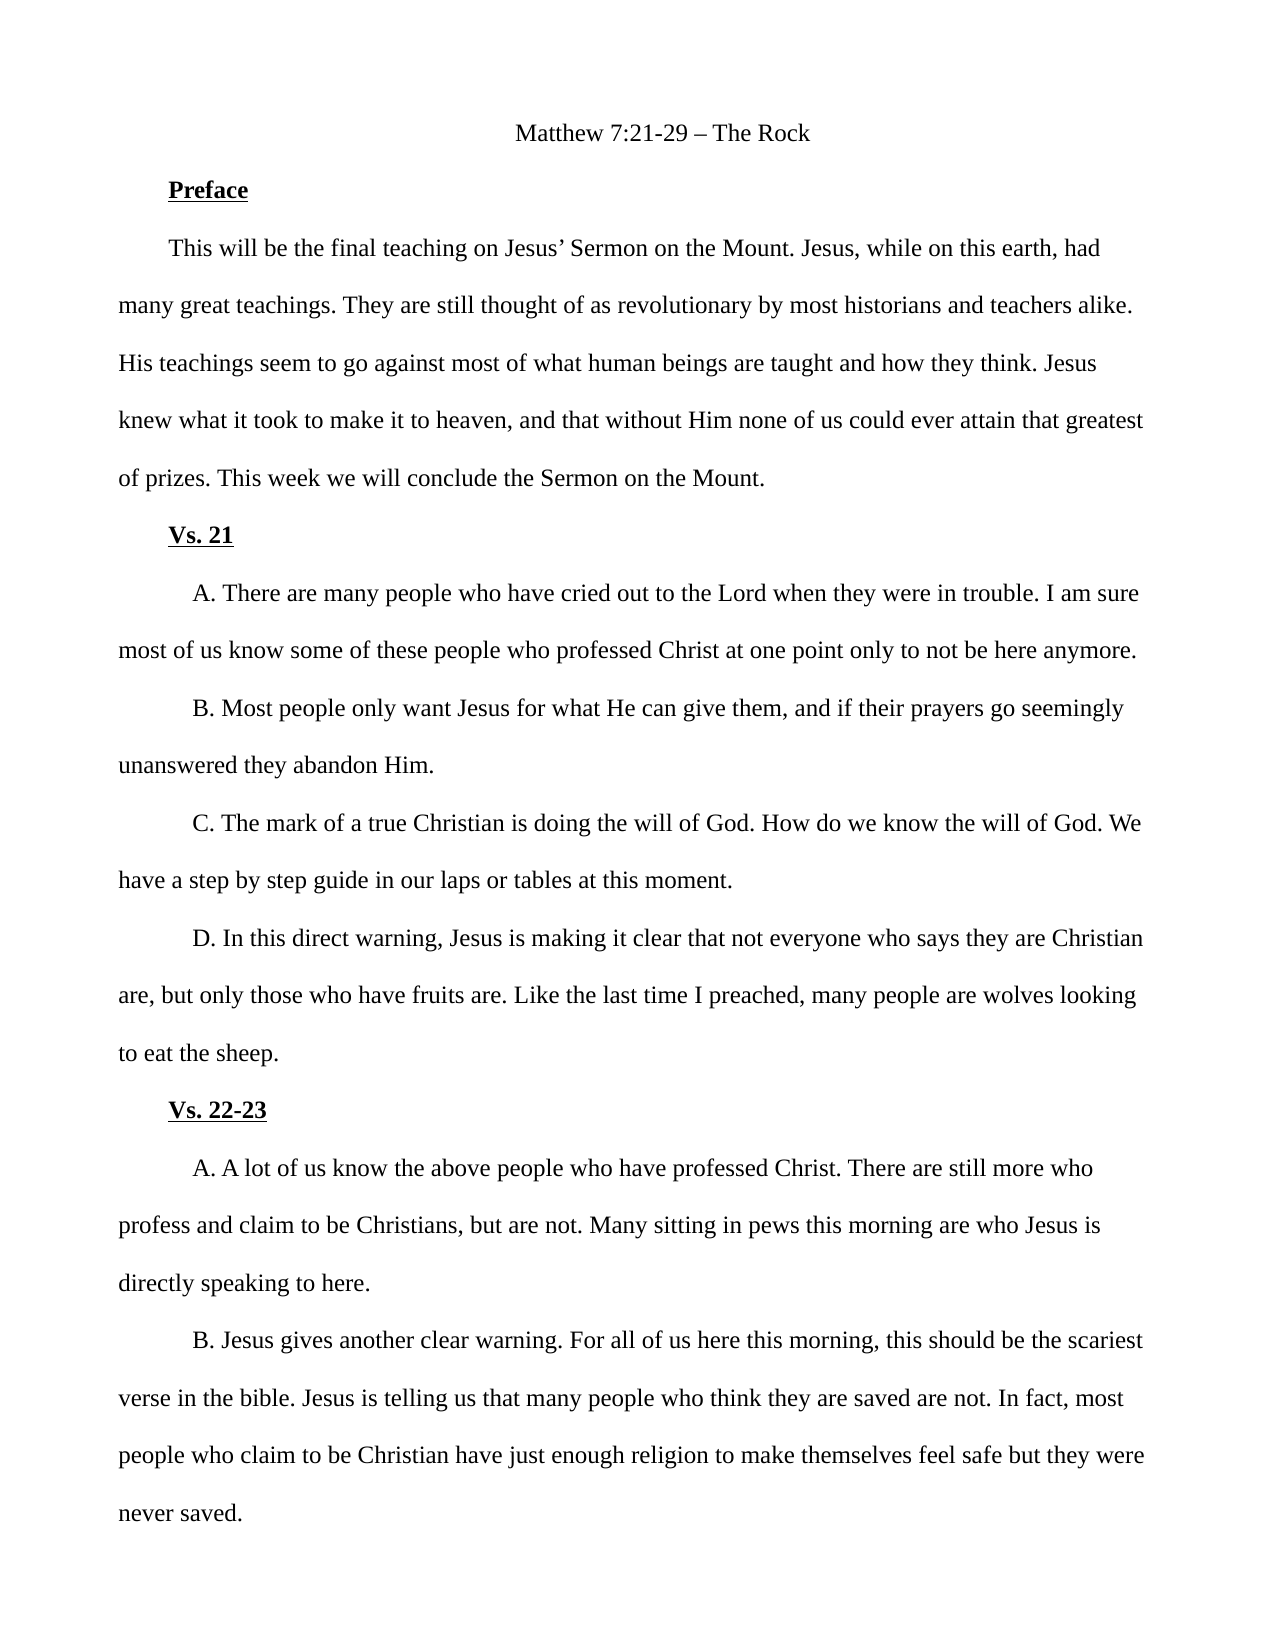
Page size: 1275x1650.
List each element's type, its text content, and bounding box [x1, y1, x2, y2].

text Matthew 7:21-29 – The Rock [118, 118, 1157, 147]
text This will be the final teaching on Jesus’ Sermon on the Mount. Jesus, while on this earth, had many great teachings. They are still thought of as revolutionary by most historians and teachers alike. His teachings seem to go against most of what human beings are taught and how they think. Jesus knew what it took to make it to heaven, and that without Him none of us could ever attain that greatest of prizes. This week we will conclude the Sermon on the Mount. [118, 233, 1157, 492]
text A. There are many people who have cried out to the Lord when they were in trouble. I am sure most of us know some of these people who professed Christ at one point only to not be here anymore. [118, 578, 1157, 664]
text Vs. 22-23 [118, 1096, 1157, 1124]
text D. In this direct warning, Jesus is making it clear that not everyone who says they are Christian are, but only those who have fruits are. Like the last time I preached, many people are wolves looking to eat the sheep. [118, 923, 1157, 1067]
text B. Jesus gives another clear warning. For all of us here this morning, this should be the scariest verse in the bible. Jesus is telling us that many people who think they are saved are not. In fact, most people who claim to be Christian have just enough religion to make themselves feel safe but they were never saved. [118, 1326, 1157, 1527]
text C. The mark of a true Christian is doing the will of God. How do we know the will of God. We have a step by step guide in our laps or tables at this moment. [118, 808, 1157, 894]
text B. Most people only want Jesus for what He can give them, and if their prayers go seemingly unanswered they abandon Him. [118, 693, 1157, 779]
text Preface [118, 176, 1157, 204]
text Vs. 21 [118, 521, 1157, 549]
text A. A lot of us know the above people who have professed Christ. There are still more who profess and claim to be Christians, but are not. Many sitting in pews this morning are who Jesus is directly speaking to here. [118, 1153, 1157, 1297]
